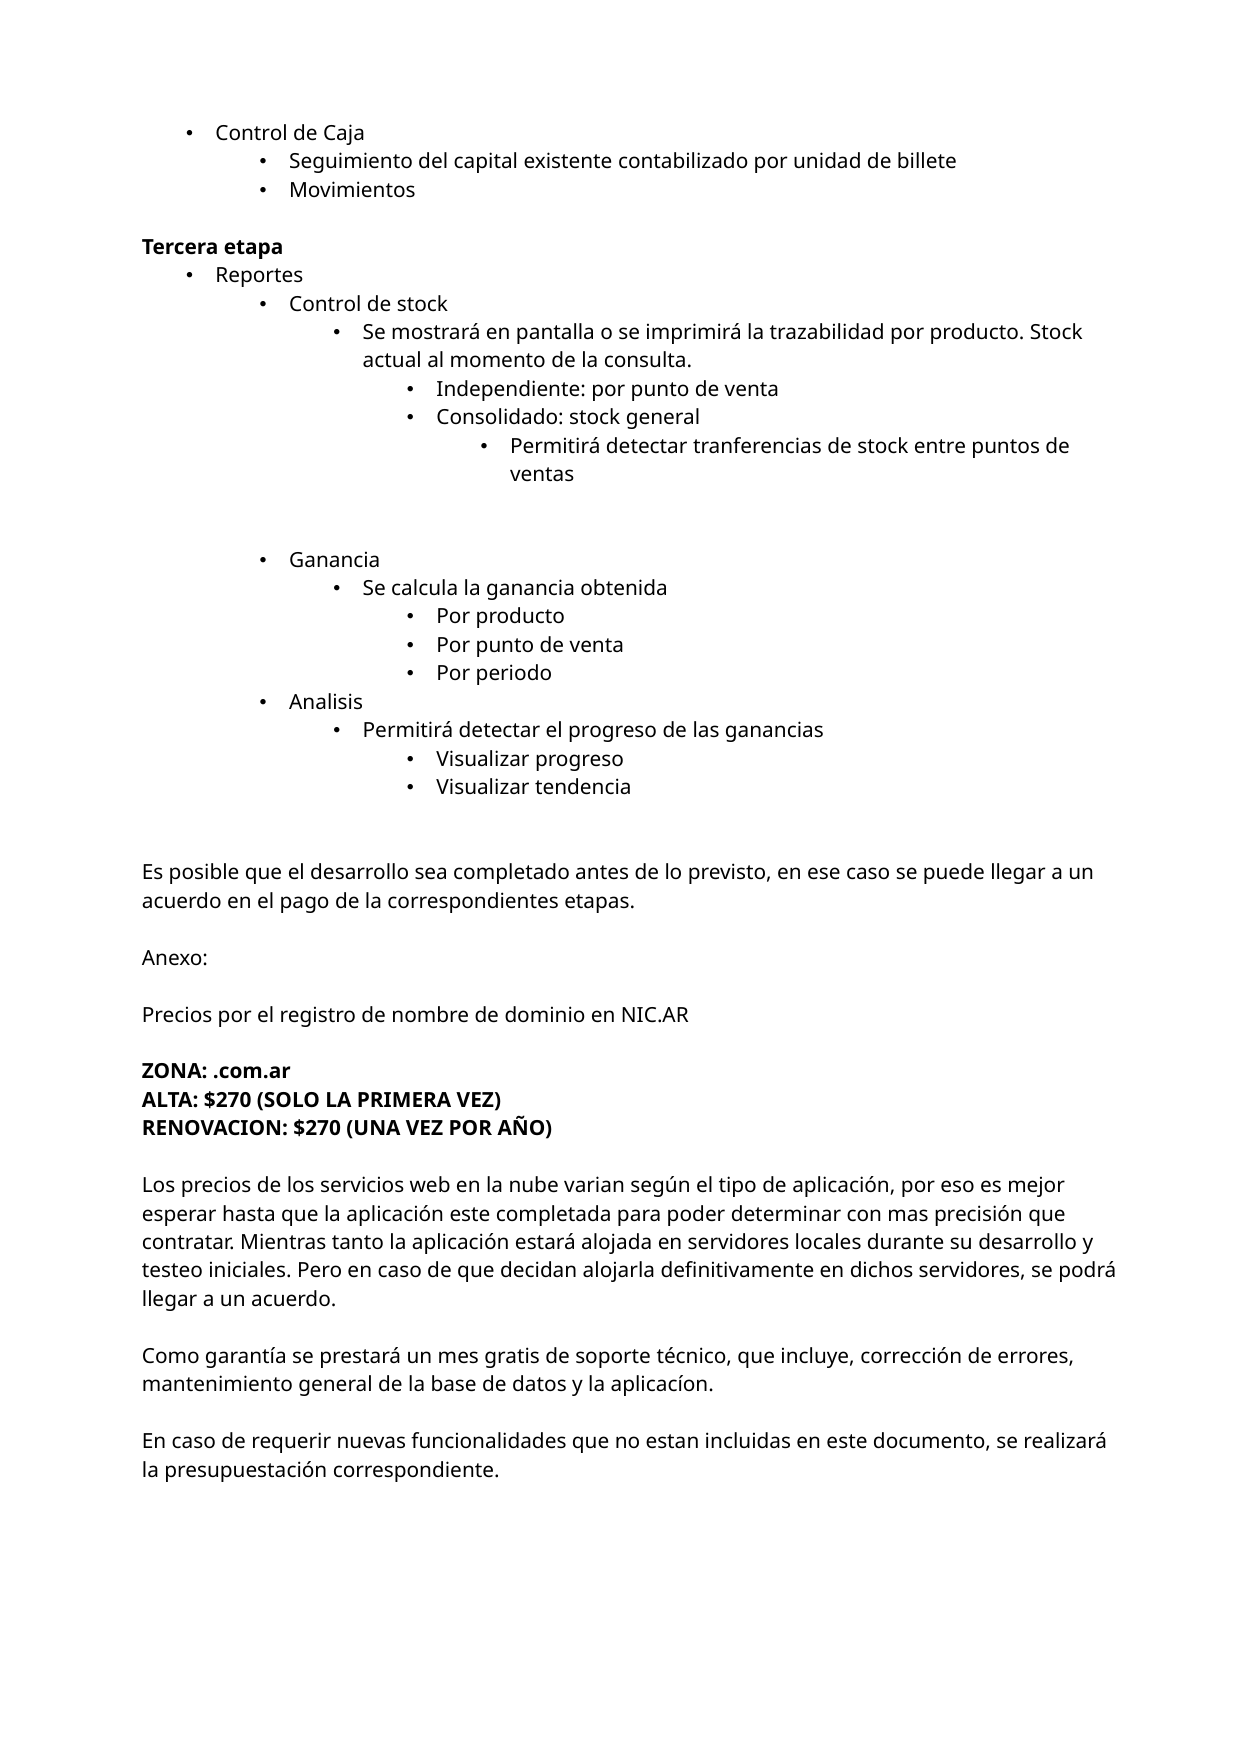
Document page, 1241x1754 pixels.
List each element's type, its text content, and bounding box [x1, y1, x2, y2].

list Control de Caja [186, 118, 1122, 147]
text En caso de requerir nuevas funcionalidades que no estan incluidas en este documento, se realizará la presupuestación correspondiente. [142, 1426, 1122, 1483]
text Tercera etapa [142, 232, 1122, 260]
text ALTA: $270 (SOLO LA PRIMERA VEZ) [142, 1085, 1122, 1113]
list Analisis [259, 687, 1122, 715]
list Reportes [186, 260, 1122, 289]
list Visualizar progreso [407, 744, 1122, 772]
text Es posible que el desarrollo sea completado antes de lo previsto, en ese caso se puede llegar a un acuerdo en el pago de la correspondientes etapas. [142, 857, 1122, 914]
list Por producto [407, 602, 1122, 630]
text ZONA: .com.ar [142, 1057, 1122, 1085]
list Movimientos [259, 175, 1122, 203]
list Por punto de venta [407, 630, 1122, 658]
list Independiente: por punto de venta [407, 374, 1122, 402]
text Los precios de los servicios web en la nube varian según el tipo de aplicación, por eso es mejor esperar hasta que la aplicación este completada para poder determinar con mas precisión que contratar. Mientras tanto la aplicación estará alojada en servidores locales durante su desarrollo y testeo iniciales. Pero en caso de que decidan alojarla definitivamente en dichos servidores, se podrá llegar a un acuerdo. [142, 1170, 1122, 1312]
list Permitirá detectar el progreso de las ganancias [333, 715, 1122, 744]
list Se calcula la ganancia obtenida [333, 573, 1122, 602]
text Anexo: [142, 943, 1122, 971]
list Seguimiento del capital existente contabilizado por unidad de billete [259, 147, 1122, 175]
text Como garantía se prestará un mes gratis de soporte técnico, que incluye, corrección de errores, mantenimiento general de la base de datos y la aplicacíon. [142, 1341, 1122, 1398]
text Precios por el registro de nombre de dominio en NIC.AR [142, 1000, 1122, 1028]
list Por periodo [407, 658, 1122, 687]
list Permitirá detectar tranferencias de stock entre puntos de ventas [480, 431, 1122, 488]
list Consolidado: stock general [407, 402, 1122, 431]
list Visualizar tendencia [407, 772, 1122, 801]
list Control de stock [259, 289, 1122, 317]
text RENOVACION: $270 (UNA VEZ POR AÑO) [142, 1113, 1122, 1142]
list Ganancia [259, 545, 1122, 573]
list Se mostrará en pantalla o se imprimirá la trazabilidad por producto. Stock actual al momento de la consulta. [333, 317, 1122, 374]
